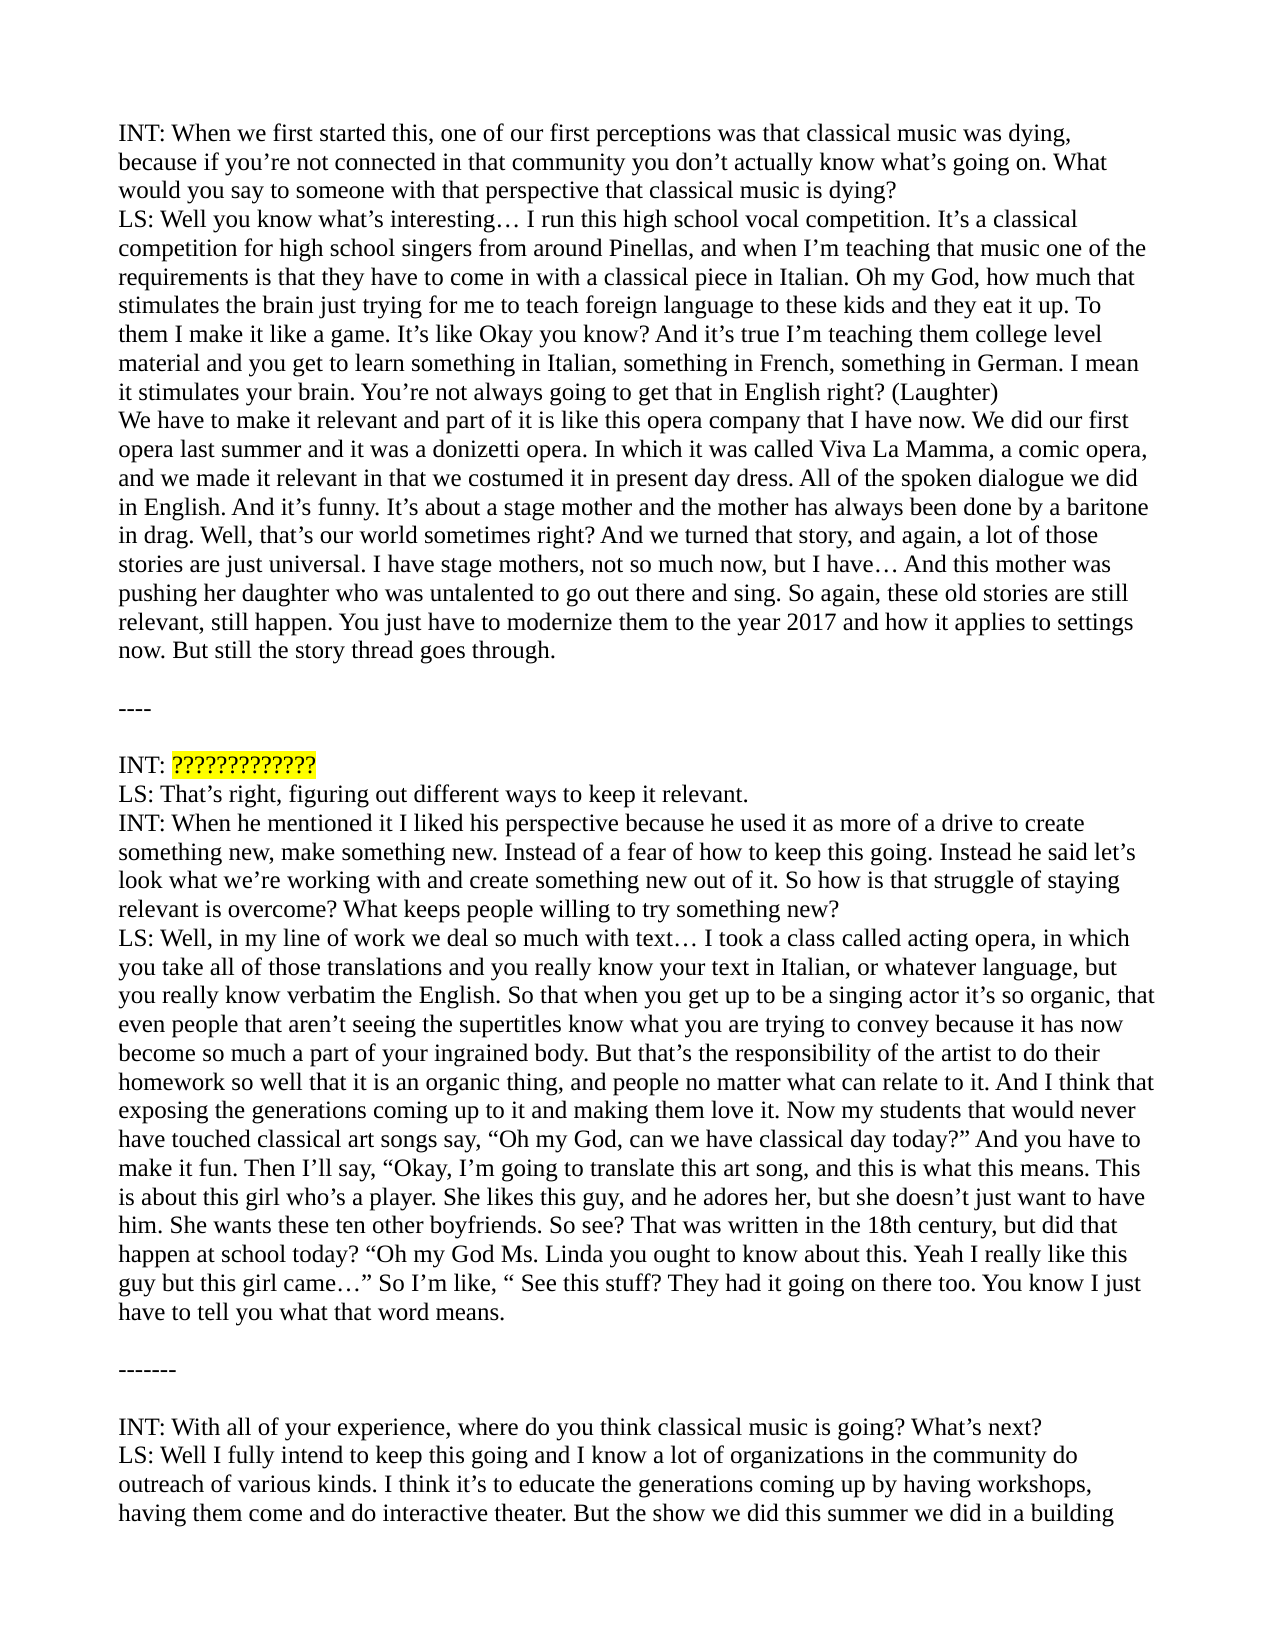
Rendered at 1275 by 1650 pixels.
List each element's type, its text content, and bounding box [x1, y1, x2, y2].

text INT: With all of your experience, where do you think classical music is going? What’s next? [118, 1412, 1157, 1441]
text LS: Well, in my line of work we deal so much with text… I took a class called acting opera, in which you take all of those translations and you really know your text in Italian, or whatever language, but you really know verbatim the English. So that when you get up to be a singing actor it’s so organic, that even people that aren’t seeing the supertitles know what you are trying to convey because it has now become so much a part of your ingrained body. But that’s the responsibility of the artist to do their homework so well that it is an organic thing, and people no matter what can relate to it. And I think that exposing the generations coming up to it and making them love it. Now my students that would never have touched classical art songs say, “Oh my God, can we have classical day today?” And you have to make it fun. Then I’ll say, “Okay, I’m going to translate this art song, and this is what this means. This is about this girl who’s a player. She likes this guy, and he adores her, but she doesn’t just want to have him. She wants these ten other boyfriends. So see? That was written in the 18th century, but did that happen at school today? “Oh my God Ms. Linda you ought to know about this. Yeah I really like this guy but this girl came…” So I’m like, “ See this stuff? They had it going on there too. You know I just have to tell you what that word means. [118, 923, 1157, 1326]
text INT: When we first started this, one of our first perceptions was that classical music was dying, because if you’re not connected in that community you don’t actually know what’s going on. What would you say to someone with that perspective that classical music is dying? [118, 118, 1157, 204]
text LS: That’s right, figuring out different ways to keep it relevant. [118, 779, 1157, 808]
text ---- [118, 693, 1157, 722]
text LS: Well you know what’s interesting… I run this high school vocal competition. It’s a classical competition for high school singers from around Pinellas, and when I’m teaching that music one of the requirements is that they have to come in with a classical piece in Italian. Oh my God, how much that stimulates the brain just trying for me to teach foreign language to these kids and they eat it up. To them I make it like a game. It’s like Okay you know? And it’s true I’m teaching them college level material and you get to learn something in Italian, something in French, something in German. I mean it stimulates your brain. You’re not always going to get that in English right? (Laughter) [118, 204, 1157, 406]
text INT: ????????????? [118, 751, 1157, 779]
text INT: When he mentioned it I liked his perspective because he used it as more of a drive to create something new, make something new. Instead of a fear of how to keep this going. Instead he said let’s look what we’re working with and create something new out of it. So how is that struggle of staying relevant is overcome? What keeps people willing to try something new? [118, 808, 1157, 923]
text ------- [118, 1354, 1157, 1383]
text LS: Well I fully intend to keep this going and I know a lot of organizations in the community do outreach of various kinds. I think it’s to educate the generations coming up by having workshops, having them come and do interactive theater. But the show we did this summer we did in a building [118, 1441, 1157, 1527]
text We have to make it relevant and part of it is like this opera company that I have now. We did our first opera last summer and it was a donizetti opera. In which it was called Viva La Mamma, a comic opera, and we made it relevant in that we costumed it in present day dress. All of the spoken dialogue we did in English. And it’s funny. It’s about a stage mother and the mother has always been done by a baritone in drag. Well, that’s our world sometimes right? And we turned that story, and again, a lot of those stories are just universal. I have stage mothers, not so much now, but I have… And this mother was pushing her daughter who was untalented to go out there and sing. So again, these old stories are still relevant, still happen. You just have to modernize them to the year 2017 and how it applies to settings now. But still the story thread goes through. [118, 406, 1157, 664]
